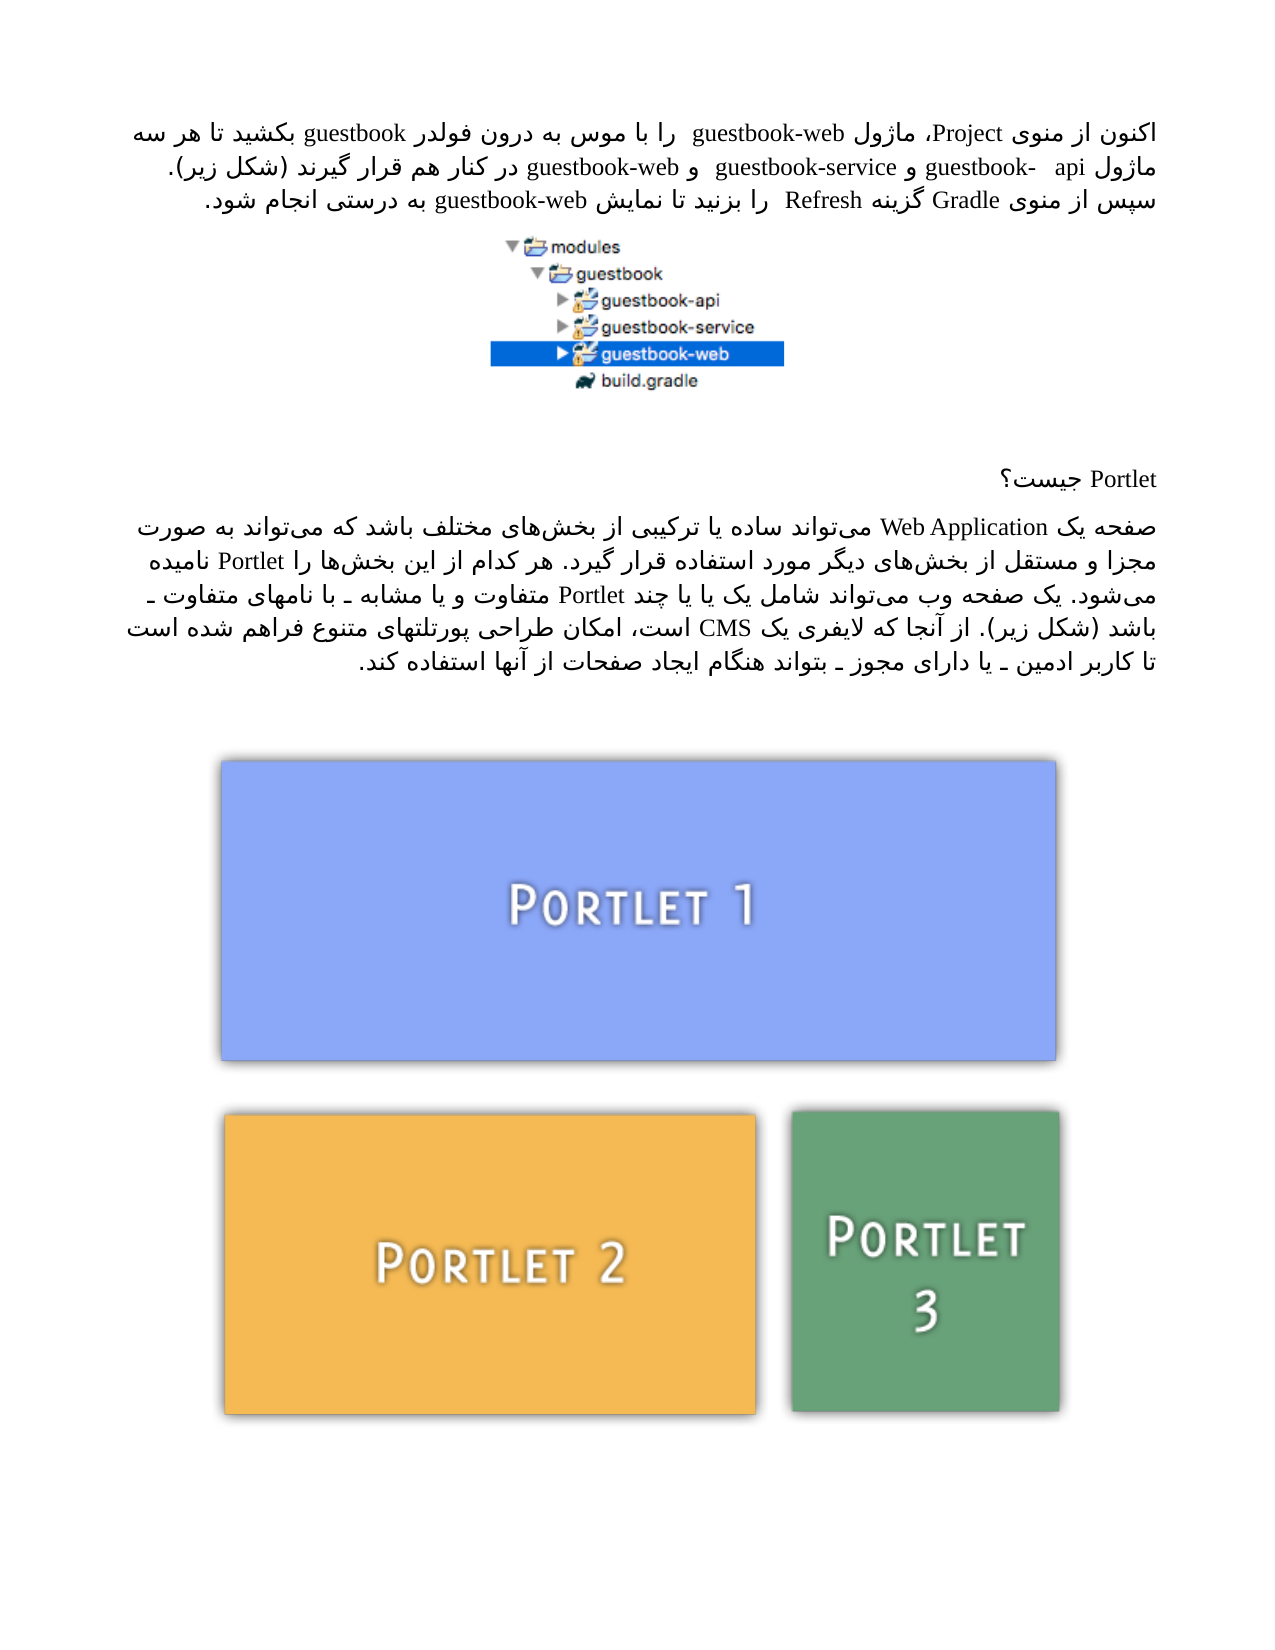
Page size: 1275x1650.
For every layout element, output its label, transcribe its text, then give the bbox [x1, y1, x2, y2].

picture [150, 695, 1124, 1510]
picture [490, 233, 785, 398]
text صفحه یک Web Application می‌تواند ساده یا ترکیبی از بخش‌های مختلف باشد که می‌تواند به صورت مجزا و مستقل از بخش‌های دیگر مورد استفاده قرار گیرد. هر کدام از این بخش‌ها را Portlet نامیده می‌شود. یک صفحه وب می‌تواند شامل یک یا یا چند Portlet متفاوت و یا مشابه ـ با نامهای متفاوت ـ باشد (شکل زیر). از آنجا که لایفری یک CMS است، امکان طراحی پورتلتهای متنوع فراهم شده است تا کاربر ادمین ـ یا دارای مجوز ـ بتواند هنگام ایجاد صفحات از آنها استفاده کند. [118, 512, 1157, 676]
text اکنون از منوی Project، ماژول guestbook-web را با موس به درون فولدر guestbook بکشید تا هر سه ماژول guestbook- api و guestbook-service و guestbook-web در کنار هم قرار گیرند (شکل زیر). سپس از منوی Gradle گزینه Refresh را بزنید تا نمایش guestbook-web به درستی انجام شود. [118, 118, 1157, 215]
text Portlet جیست؟ [118, 464, 1157, 493]
